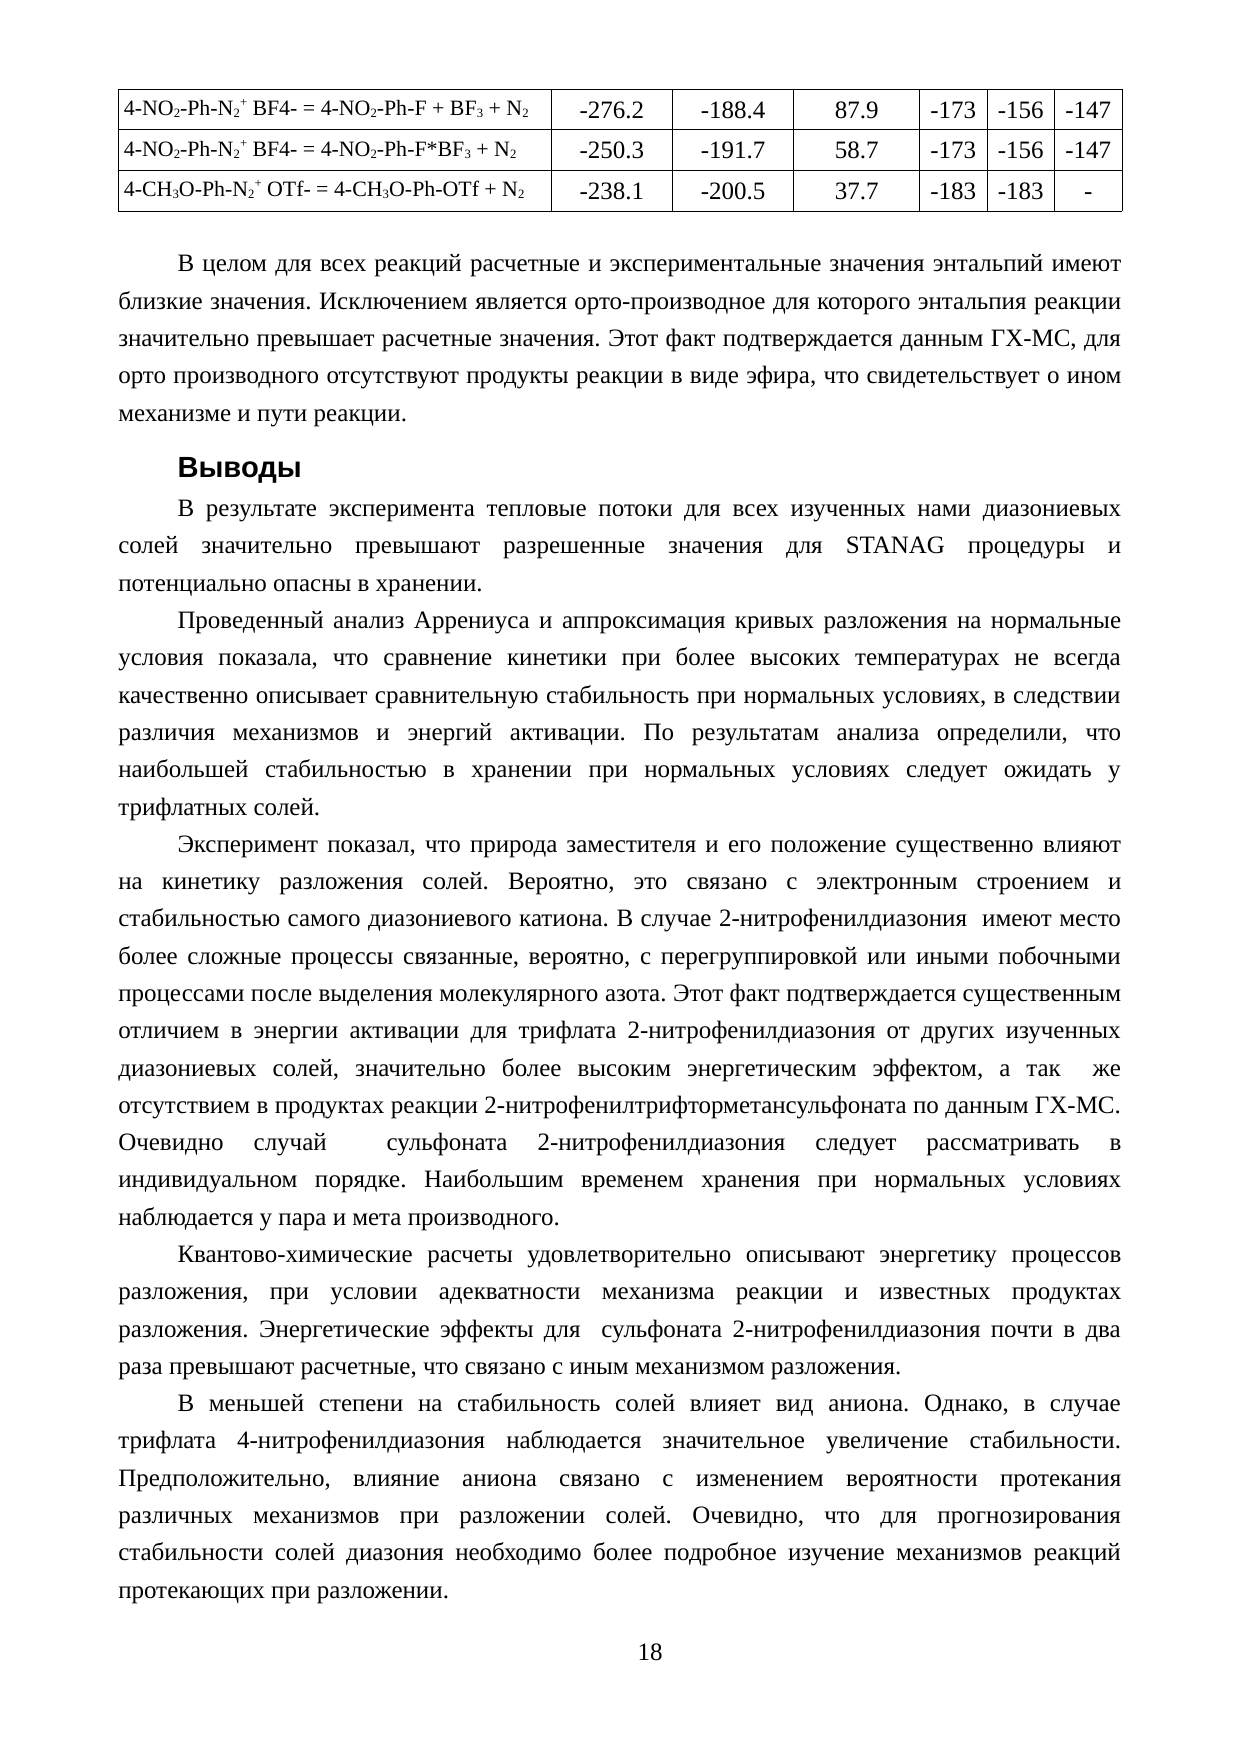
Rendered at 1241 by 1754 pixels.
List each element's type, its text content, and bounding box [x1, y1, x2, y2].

table_cell -147 [1055, 130, 1122, 170]
table_cell -173 [920, 90, 987, 129]
table_cell -147 [1055, 90, 1122, 129]
table_cell -188.4 [673, 90, 793, 129]
table_cell -156 [988, 90, 1054, 129]
subtitle Выводы [118, 450, 1122, 483]
table_cell -156 [988, 130, 1054, 170]
table_cell 58.7 [794, 130, 919, 170]
table_cell -250.3 [552, 130, 672, 170]
table_cell 37.7 [794, 171, 919, 211]
text В меньшей степени на стабильность солей влияет вид аниона. Однако, в случае трифлата 4-нитрофенилдиазония наблюдается значительное увеличение стабильности. Предположительно, влияние аниона связано с изменением вероятности протекания различных механизмов при разложении солей. Очевидно, что для прогнозирования стабильности солей диазония необходимо более подробное изучение механизмов реакций протекающих при разложении. [118, 1388, 1122, 1603]
table_cell - [1055, 171, 1122, 211]
table_cell -276.2 [552, 90, 672, 129]
table_cell -191.7 [673, 130, 793, 170]
text В результате эксперимента тепловые потоки для всех изученных нами диазониевых солей значительно превышают разрешенные значения для STANAG процедуры и потенциально опасны в хранении. [118, 493, 1122, 597]
text Проведенный анализ Аррениуса и аппроксимация кривых разложения на нормальные условия показала, что сравнение кинетики при более высоких температурах не всегда качественно описывает сравнительную стабильность при нормальных условиях, в следствии различия механизмов и энергий активации. По результатам анализа определили, что наибольшей стабильностью в хранении при нормальных условиях следует ожидать у трифлатных солей. [118, 605, 1122, 820]
table_cell -183 [988, 171, 1054, 211]
text Эксперимент показал, что природа заместителя и его положение существенно влияют на кинетику разложения солей. Вероятно, это связано с электронным строением и стабильностью самого диазониевого катиона. В случае 2-нитрофенилдиазония имеют место более сложные процессы связанные, вероятно, с перегруппировкой или иными побочными процессами после выделения молекулярного азота. Этот факт подтверждается существенным отличием в энергии активации для трифлата 2-нитрофенилдиазония от других изученных диазониевых солей, значительно более высоким энергетическим эффектом, а так же отсутствием в продуктах реакции 2-нитрофенилтрифторметансульфоната по данным ГХ-МС. Очевидно случай сульфоната 2-нитрофенилдиазония следует рассматривать в индивидуальном порядке. Наибольшим временем хранения при нормальных условиях наблюдается у пара и мета производного. [118, 829, 1122, 1231]
text В целом для всех реакций расчетные и экспериментальные значения энтальпий имеют близкие значения. Исключением является орто-производное для которого энтальпия реакции значительно превышает расчетные значения. Этот факт подтверждается данным ГХ-МС, для орто производного отсутствуют продукты реакции в виде эфира, что свидетельствует о ином механизме и пути реакции. [118, 248, 1122, 426]
text Квантово-химические расчеты удовлетворительно описывают энергетику процессов разложения, при условии адекватности механизма реакции и известных продуктах разложения. Энергетические эффекты для сульфоната 2-нитрофенилдиазония почти в два раза превышают расчетные, что связано с иным механизмом разложения. [118, 1239, 1122, 1380]
table_cell -183 [920, 171, 987, 211]
table_cell 4-NO2-Ph-N2+ BF4- = 4-NO2-Ph-F + BF3 + N2 [119, 90, 551, 129]
table_cell 4-CH3O-Ph-N2+ OTf- = 4-CH3O-Ph-OTf + N2 [119, 171, 551, 211]
table_cell 87.9 [794, 90, 919, 129]
table_cell -173 [920, 130, 987, 170]
table_cell -200.5 [673, 171, 793, 211]
table_cell 4-NO2-Ph-N2+ BF4- = 4-NO2-Ph-F*BF3 + N2 [119, 130, 551, 170]
table_cell -238.1 [552, 171, 672, 211]
